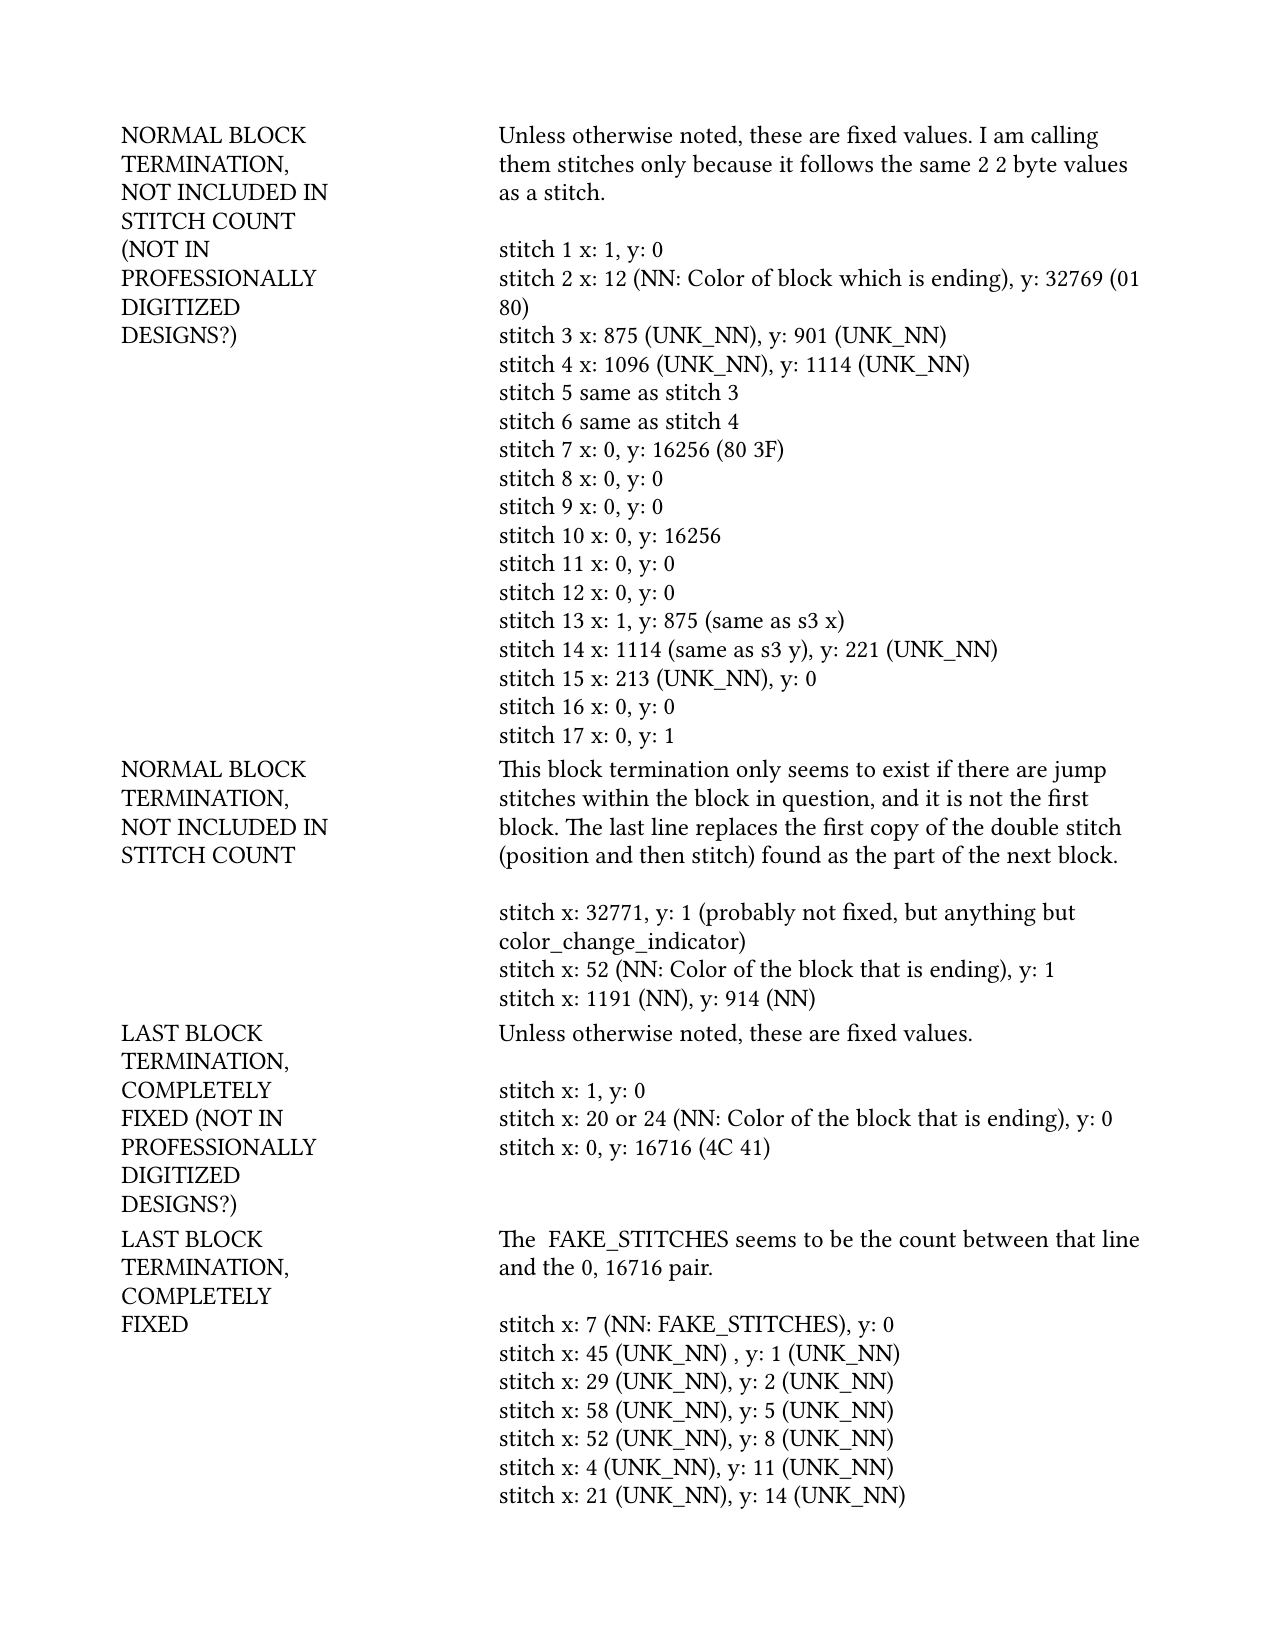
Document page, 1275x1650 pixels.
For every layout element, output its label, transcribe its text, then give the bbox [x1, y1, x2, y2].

table_cell NORMAL BLOCK TERMINATION, NOT INCLUDED IN STITCH COUNT (NOT IN PROFESSIONALLY DIGITIZED DESIGNS?) [118, 118, 338, 752]
table_cell [338, 752, 495, 1015]
table_cell The FAKE_STITCHES seems to be the count between that line and the 0, 16716 pair. stitch x: 7 (NN: FAKE_STITCHES), y: 0 stitch x: 45 (UNK_NN) , y: 1 (UNK_NN) stitch x: 29 (UNK_NN), y: 2 (UNK_NN) stitch x: 58 (UNK_NN), y: 5 (UNK_NN) stitch x: 52 (UNK_NN), y: 8 (UNK_NN) stitch x: 4 (UNK_NN), y: 11 (UNK_NN) stitch x: 21 (UNK_NN), y: 14 (UNK_NN) [495, 1221, 1157, 1513]
table_cell This block termination only seems to exist if there are jump stitches within the block in question, and it is not the first block. The last line replaces the first copy of the double stitch (position and then stitch) found as the part of the next block. stitch x: 32771, y: 1 (probably not fixed, but anything but color_change_indicator) stitch x: 52 (NN: Color of the block that is ending), y: 1 stitch x: 1191 (NN), y: 914 (NN) [495, 752, 1157, 1015]
table_cell NORMAL BLOCK TERMINATION, NOT INCLUDED IN STITCH COUNT [118, 752, 338, 1015]
table_cell Unless otherwise noted, these are fixed values. stitch x: 1, y: 0 stitch x: 20 or 24 (NN: Color of the block that is ending), y: 0 stitch x: 0, y: 16716 (4C 41) [495, 1015, 1157, 1221]
table_cell [338, 118, 495, 752]
table_cell LAST BLOCK TERMINATION, COMPLETELY FIXED [118, 1221, 338, 1513]
table_cell [338, 1015, 495, 1221]
table_cell Unless otherwise noted, these are fixed values. I am calling them stitches only because it follows the same 2 2 byte values as a stitch. stitch 1 x: 1, y: 0 stitch 2 x: 12 (NN: Color of block which is ending), y: 32769 (01 80) stitch 3 x: 875 (UNK_NN), y: 901 (UNK_NN) stitch 4 x: 1096 (UNK_NN), y: 1114 (UNK_NN) stitch 5 same as stitch 3 stitch 6 same as stitch 4 stitch 7 x: 0, y: 16256 (80 3F) stitch 8 x: 0, y: 0 stitch 9 x: 0, y: 0 stitch 10 x: 0, y: 16256 stitch 11 x: 0, y: 0 stitch 12 x: 0, y: 0 stitch 13 x: 1, y: 875 (same as s3 x) stitch 14 x: 1114 (same as s3 y), y: 221 (UNK_NN) stitch 15 x: 213 (UNK_NN), y: 0 stitch 16 x: 0, y: 0 stitch 17 x: 0, y: 1 [495, 118, 1157, 752]
table_cell LAST BLOCK TERMINATION, COMPLETELY FIXED (NOT IN PROFESSIONALLY DIGITIZED DESIGNS?) [118, 1015, 338, 1221]
table_cell [338, 1221, 495, 1513]
